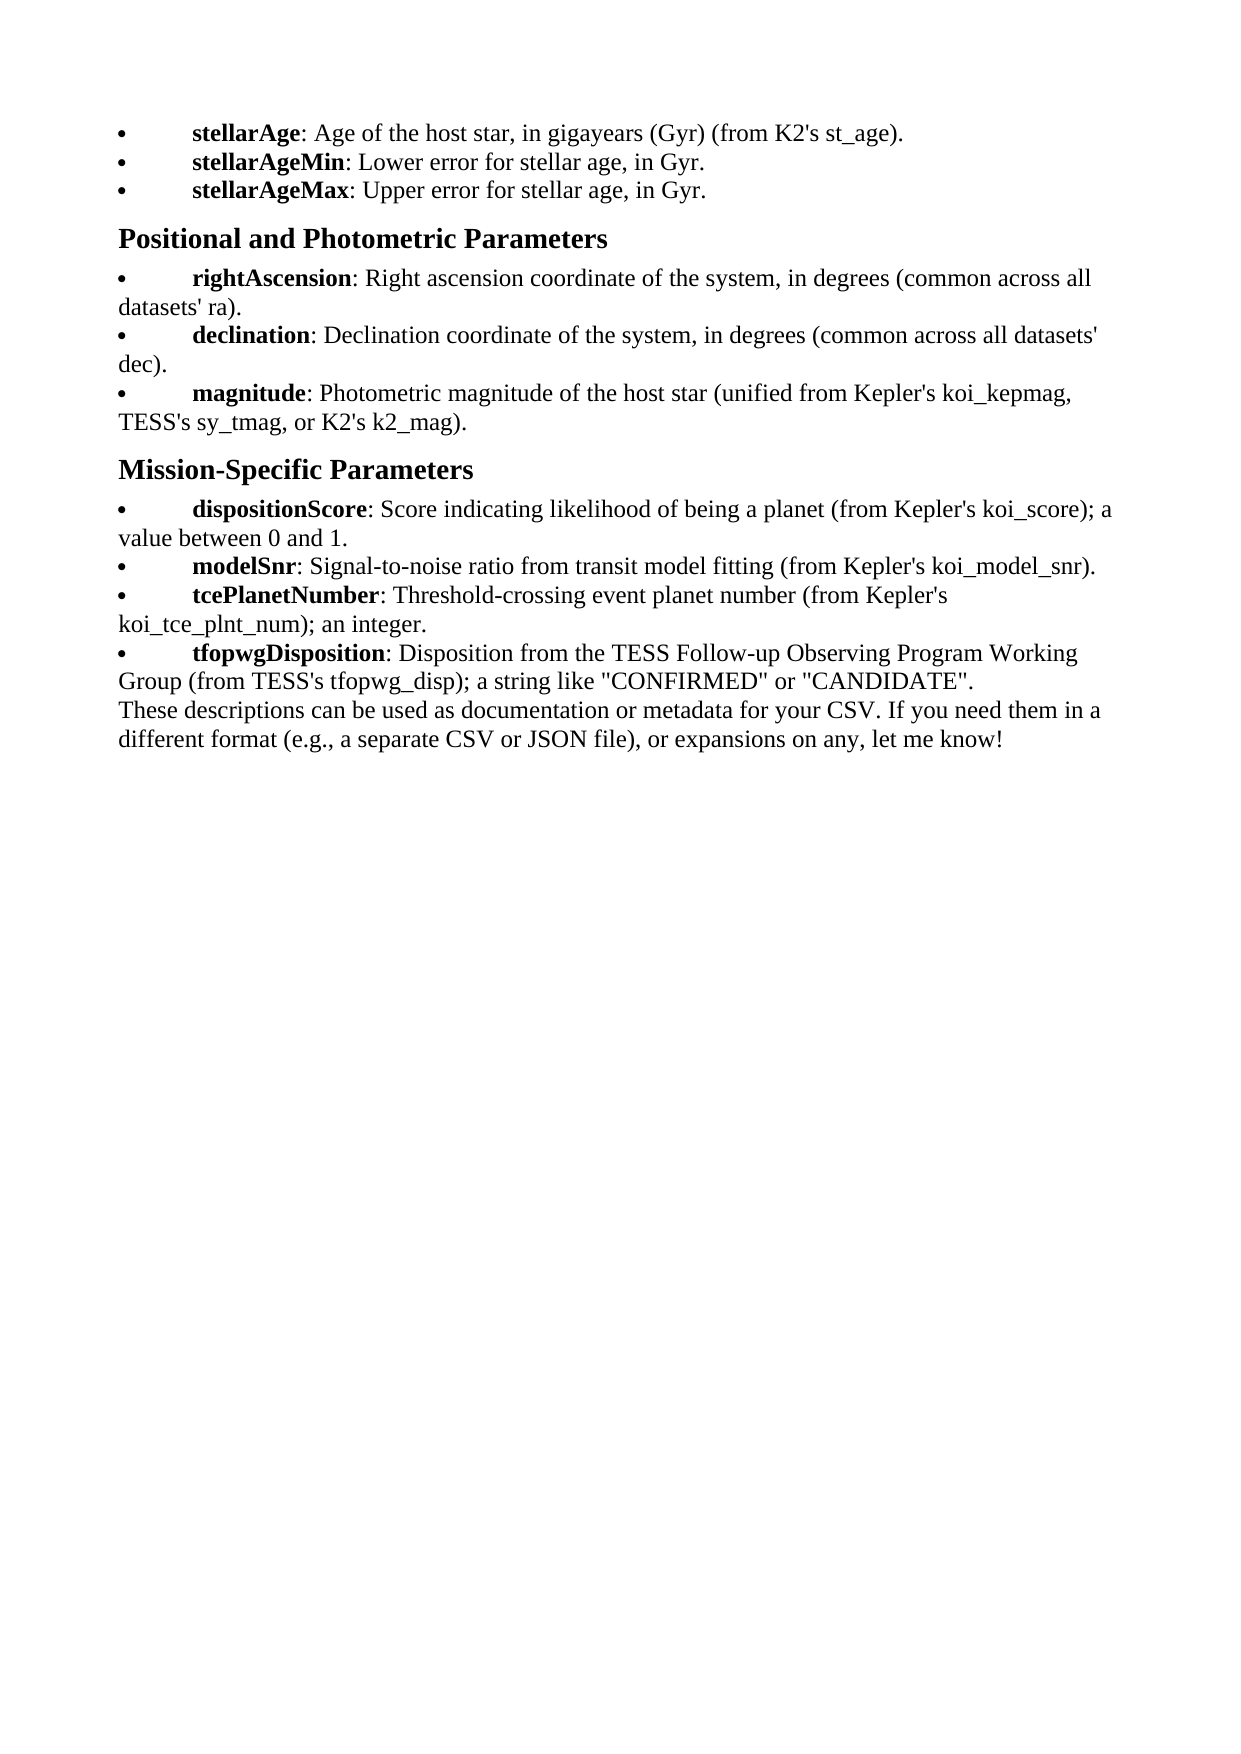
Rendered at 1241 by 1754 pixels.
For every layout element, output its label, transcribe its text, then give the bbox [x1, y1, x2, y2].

list rightAscension: Right ascension coordinate of the system, in degrees (common across all datasets' ra). [118, 263, 1122, 320]
list tcePlanetNumber: Threshold-crossing event planet number (from Kepler's koi_tce_plnt_num); an integer. [118, 580, 1122, 638]
list stellarAgeMin: Lower error for stellar age, in Gyr. [118, 147, 1122, 176]
text Positional and Photometric Parameters [118, 221, 1122, 254]
list declination: Declination coordinate of the system, in degrees (common across all datasets' dec). [118, 320, 1122, 378]
list modelSnr: Signal-to-noise ratio from transit model fitting (from Kepler's koi_model_snr). [118, 551, 1122, 580]
list stellarAgeMax: Upper error for stellar age, in Gyr. [118, 176, 1122, 204]
text These descriptions can be used as documentation or metadata for your CSV. If you need them in a different format (e.g., a separate CSV or JSON file), or expansions on any, let me know! [118, 695, 1122, 753]
list dispositionScore: Score indicating likelihood of being a planet (from Kepler's koi_score); a value between 0 and 1. [118, 494, 1122, 551]
text Mission-Specific Parameters [118, 452, 1122, 486]
list magnitude: Photometric magnitude of the host star (unified from Kepler's koi_kepmag, TESS's sy_tmag, or K2's k2_mag). [118, 378, 1122, 435]
list stellarAge: Age of the host star, in gigayears (Gyr) (from K2's st_age). [118, 118, 1122, 147]
list tfopwgDisposition: Disposition from the TESS Follow-up Observing Program Working Group (from TESS's tfopwg_disp); a string like "CONFIRMED" or "CANDIDATE". [118, 638, 1122, 695]
